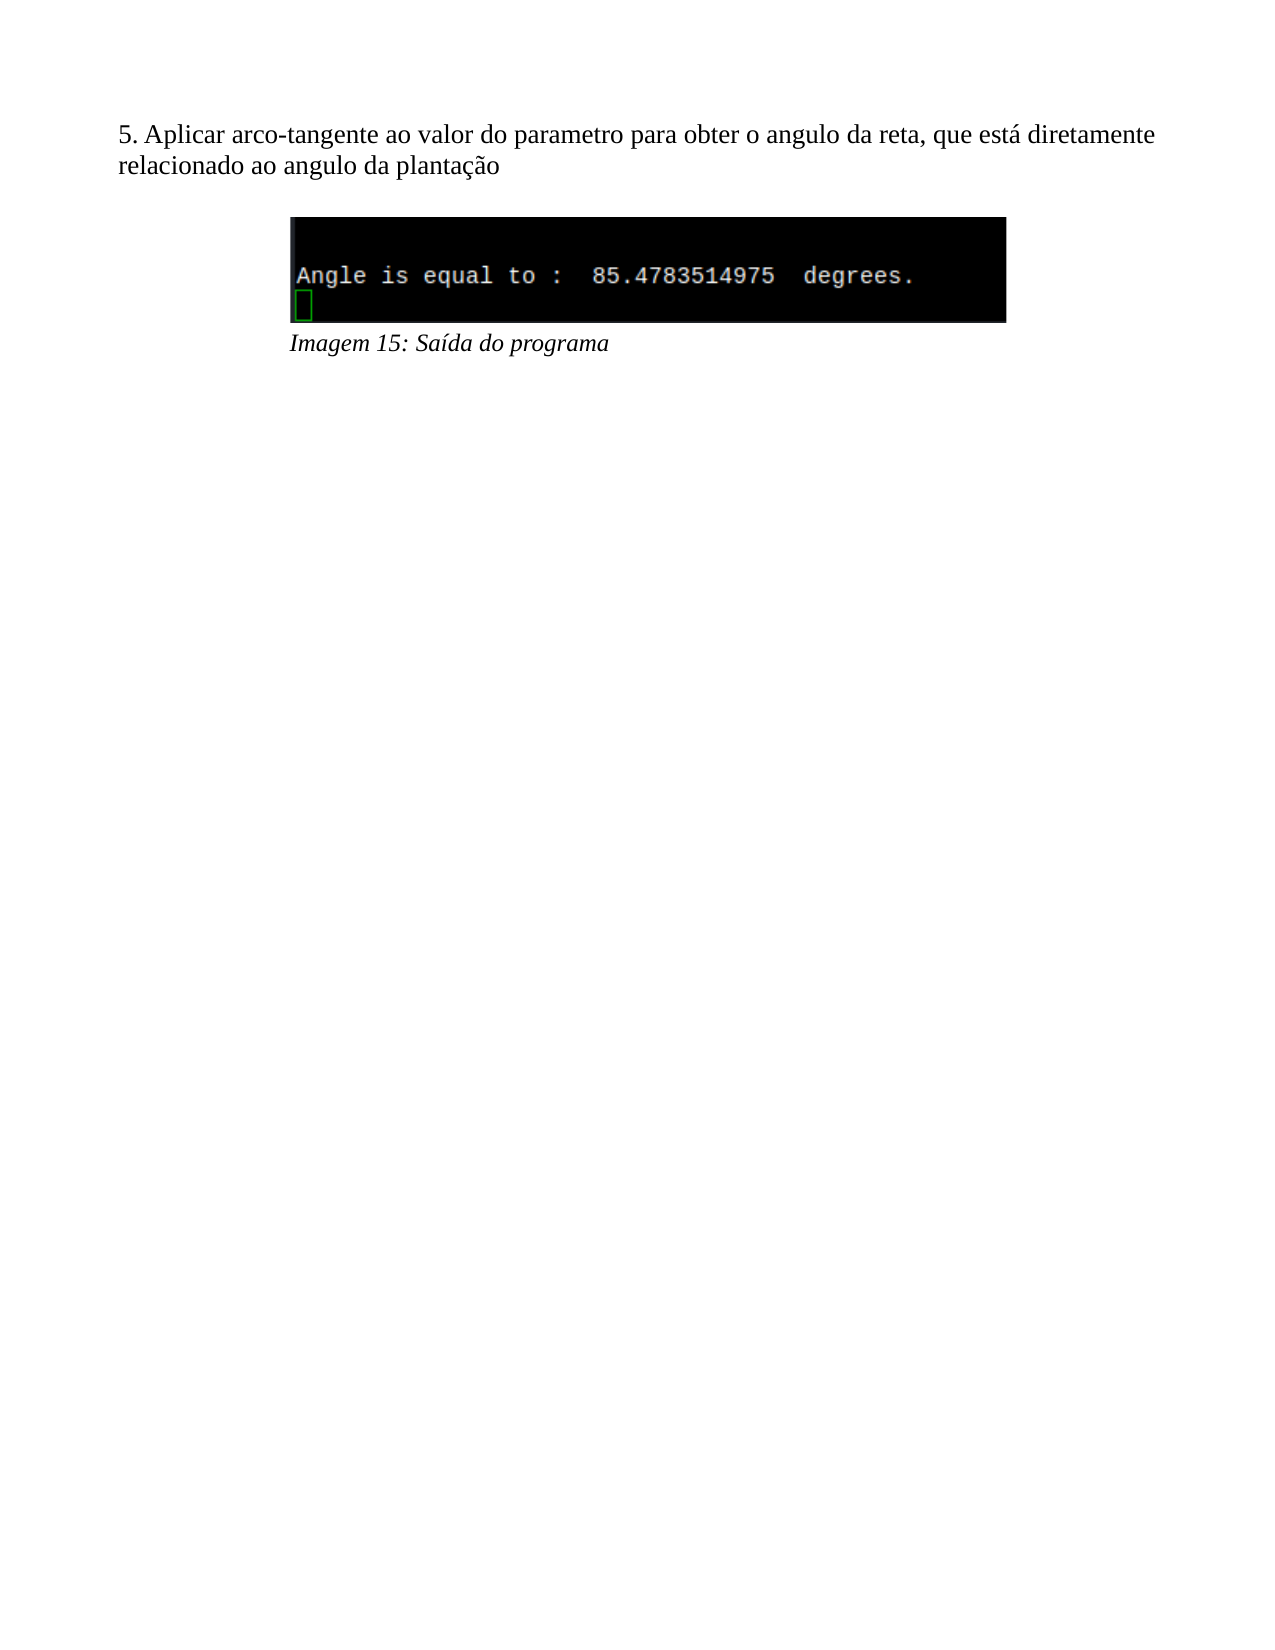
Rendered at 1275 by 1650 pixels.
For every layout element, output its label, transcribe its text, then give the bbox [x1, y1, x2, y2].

text [289, 205, 1007, 217]
text 5. Aplicar arco-tangente ao valor do parametro para obter o angulo da reta, que está diretamente relacionado ao angulo da plantação [118, 118, 1157, 180]
text Imagem 15: Saída do programa [289, 323, 1007, 357]
picture [289, 217, 1007, 323]
